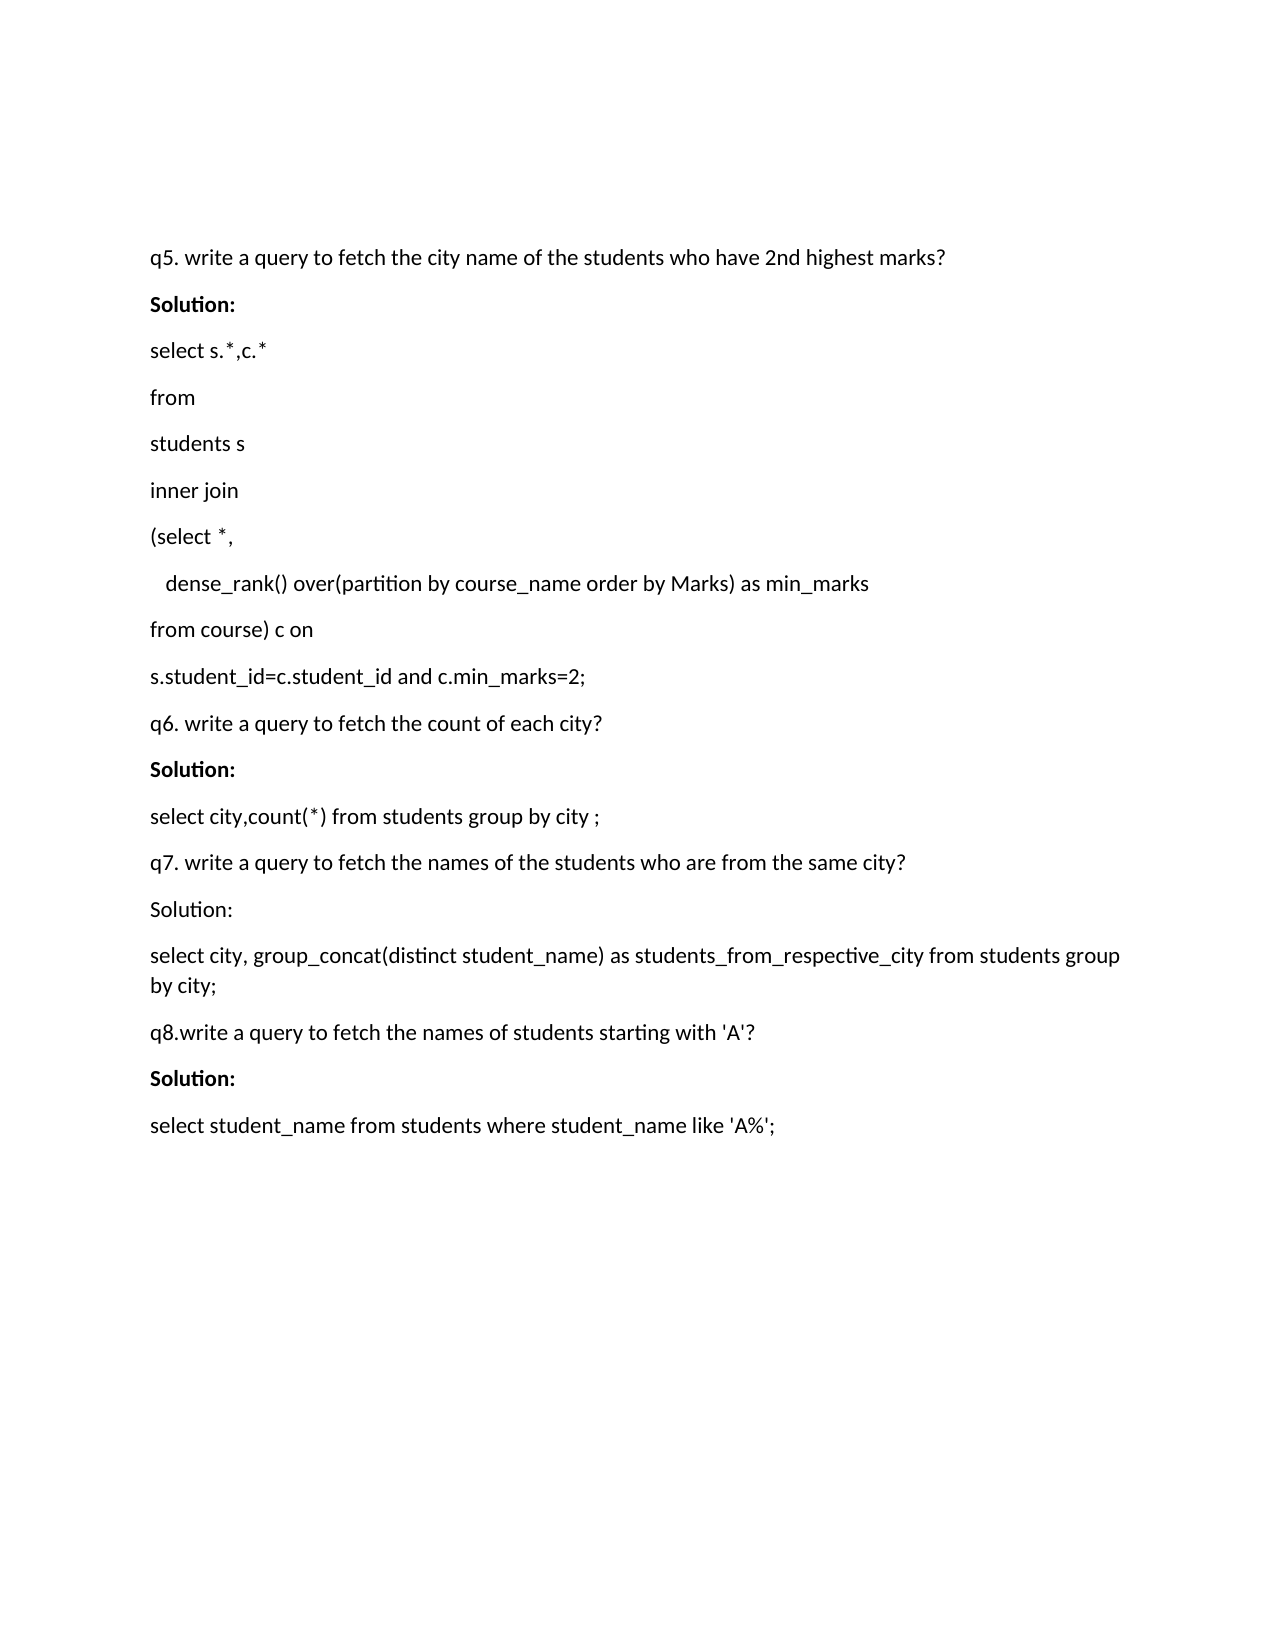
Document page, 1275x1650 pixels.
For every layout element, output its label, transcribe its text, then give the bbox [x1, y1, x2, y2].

text from [150, 383, 1125, 411]
text q6. write a query to fetch the count of each city? [150, 709, 1125, 737]
text q5. write a query to fetch the city name of the students who have 2nd highest marks? [150, 243, 1125, 271]
text from course) c on [150, 616, 1125, 644]
text Solution: [150, 755, 1125, 783]
text select s.*,c.* [150, 336, 1125, 364]
text Solution: [150, 290, 1125, 318]
text students s [150, 429, 1125, 457]
text q8.write a query to fetch the names of students starting with 'A'? [150, 1018, 1125, 1046]
text select city, group_concat(distinct student_name) as students_from_respective_city from students group by city; [150, 942, 1125, 999]
text dense_rank() over(partition by course_name order by Marks) as min_marks [150, 569, 1125, 597]
text inner join [150, 476, 1125, 504]
text select city,count(*) from students group by city ; [150, 802, 1125, 830]
text select student_name from students where student_name like 'A%'; [150, 1111, 1125, 1139]
text Solution: [150, 1064, 1125, 1093]
text (select *, [150, 522, 1125, 551]
text s.student_id=c.student_id and c.min_marks=2; [150, 662, 1125, 690]
text Solution: [150, 895, 1125, 923]
text q7. write a query to fetch the names of the students who are from the same city? [150, 848, 1125, 876]
